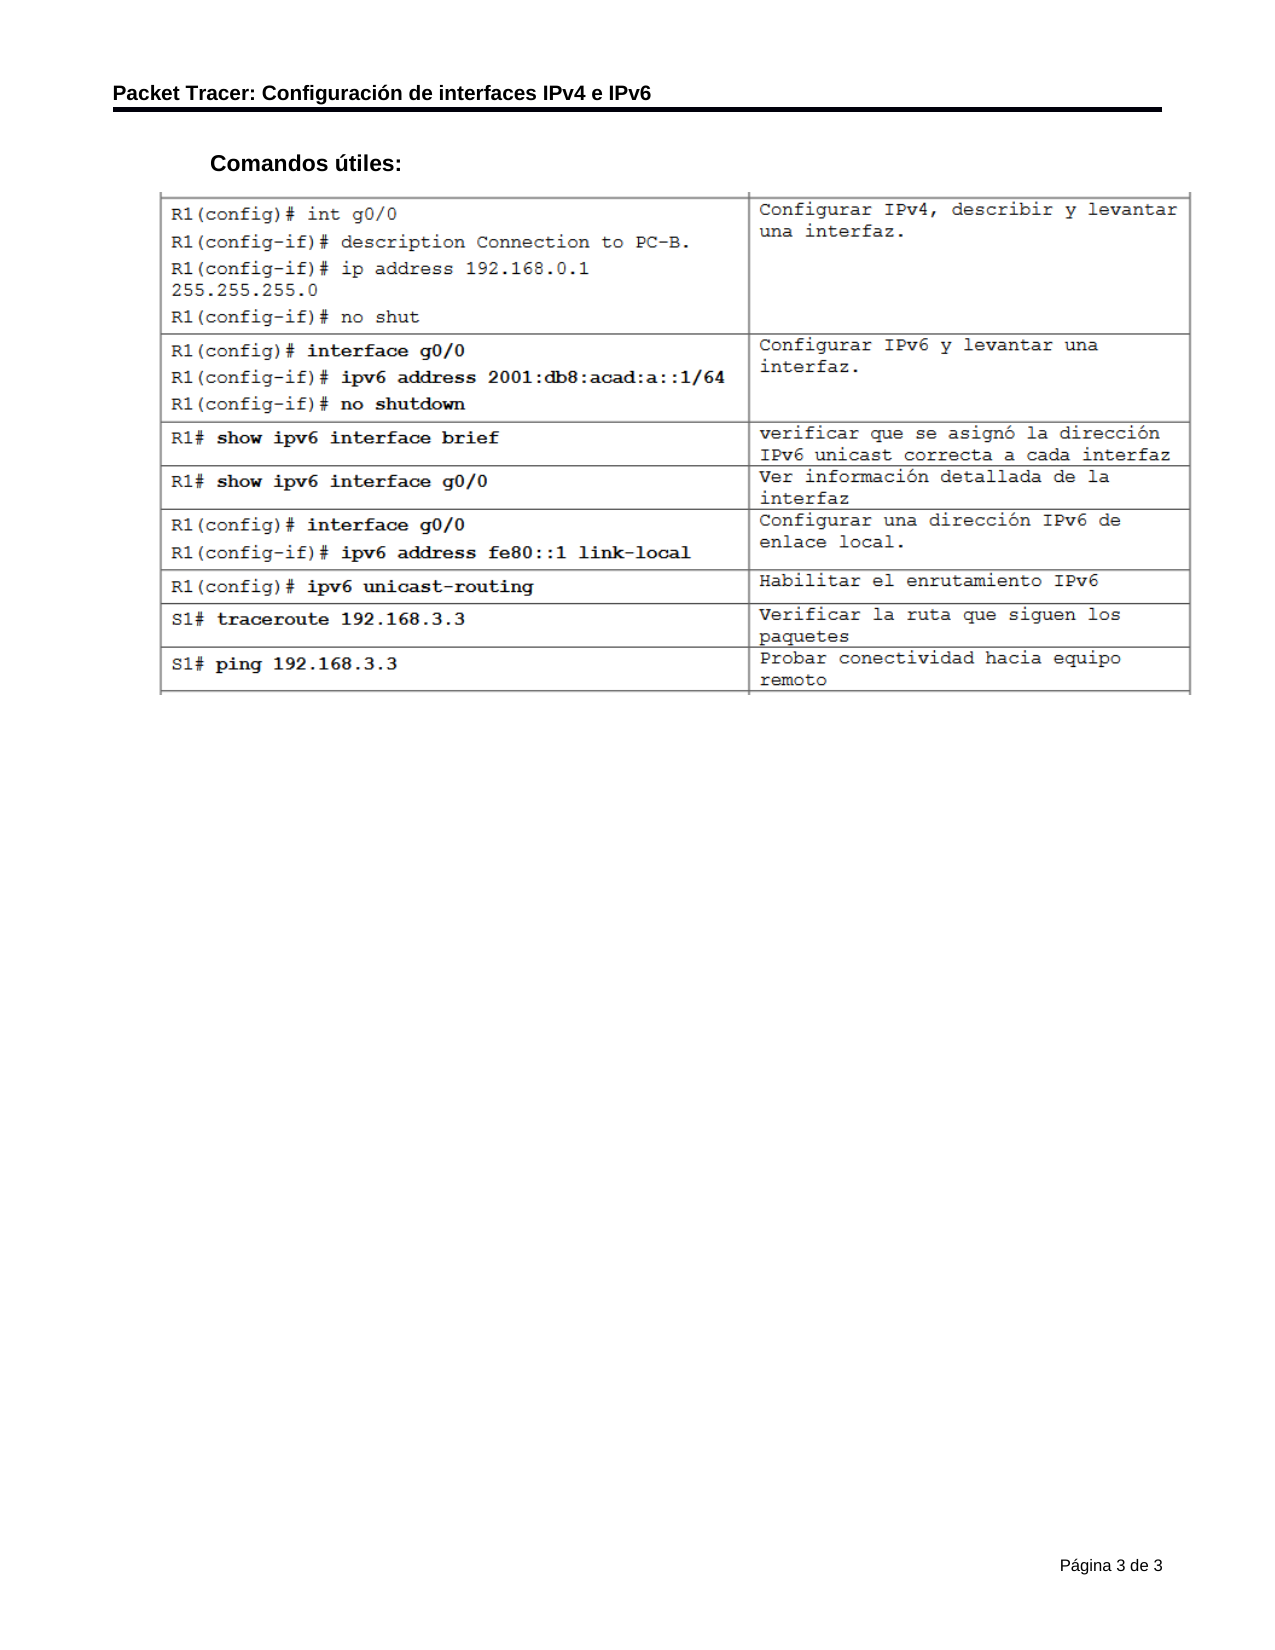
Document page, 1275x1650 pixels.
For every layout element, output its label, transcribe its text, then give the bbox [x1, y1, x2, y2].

picture [150, 192, 1200, 695]
subtitle Comandos útiles: [210, 150, 1162, 176]
